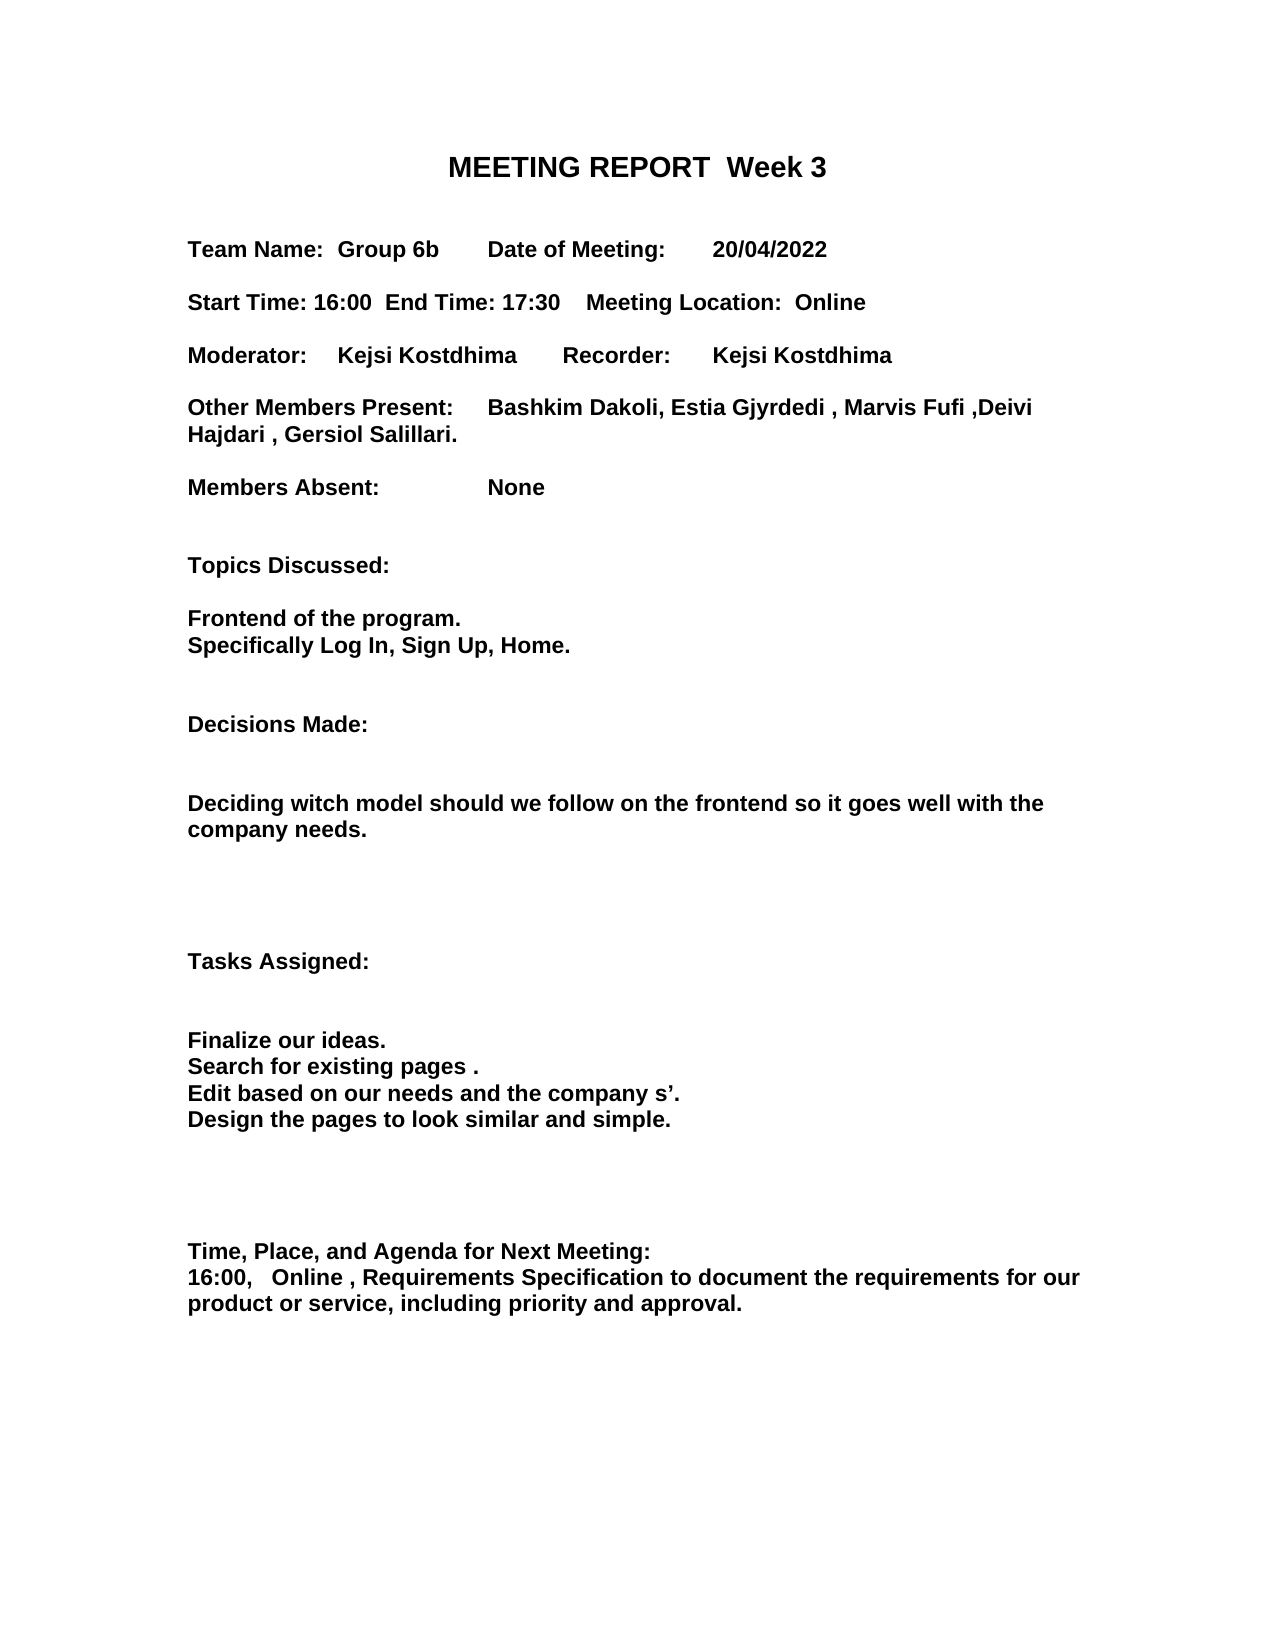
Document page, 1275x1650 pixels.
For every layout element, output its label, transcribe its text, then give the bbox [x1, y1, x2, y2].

text MEETING REPORT Week 3 [187, 150, 1087, 183]
text Finalize our ideas. [187, 1027, 1087, 1053]
text Tasks Assigned: [187, 948, 1087, 974]
text Design the pages to look similar and simple. [187, 1106, 1087, 1132]
text Time, Place, and Agenda for Next Meeting: [187, 1238, 1087, 1264]
text 16:00, Online , Requirements Specification to document the requirements for our product or service, including priority and approval. [187, 1264, 1087, 1317]
text Specifically Log In, Sign Up, Home. [187, 632, 1087, 658]
text Team Name: Group 6b Date of Meeting: 20/04/2022 [187, 236, 1087, 263]
text Edit based on our needs and the company s’. [187, 1079, 1087, 1106]
text Decisions Made: [187, 711, 1087, 737]
text Search for existing pages . [187, 1053, 1087, 1079]
text Other Members Present: Bashkim Dakoli, Estia Gjyrdedi , Marvis Fufi ,Deivi Hajdari , Gersiol Salillari. [187, 394, 1087, 447]
text Frontend of the program. [187, 605, 1087, 632]
text Topics Discussed: [187, 552, 1087, 579]
text Deciding witch model should we follow on the frontend so it goes well with the company needs. [187, 790, 1087, 842]
text Members Absent: None [187, 473, 1087, 500]
text Moderator: Kejsi Kostdhima Recorder: Kejsi Kostdhima [187, 342, 1087, 368]
text Start Time: 16:00 End Time: 17:30 Meeting Location: Online [187, 289, 1087, 315]
